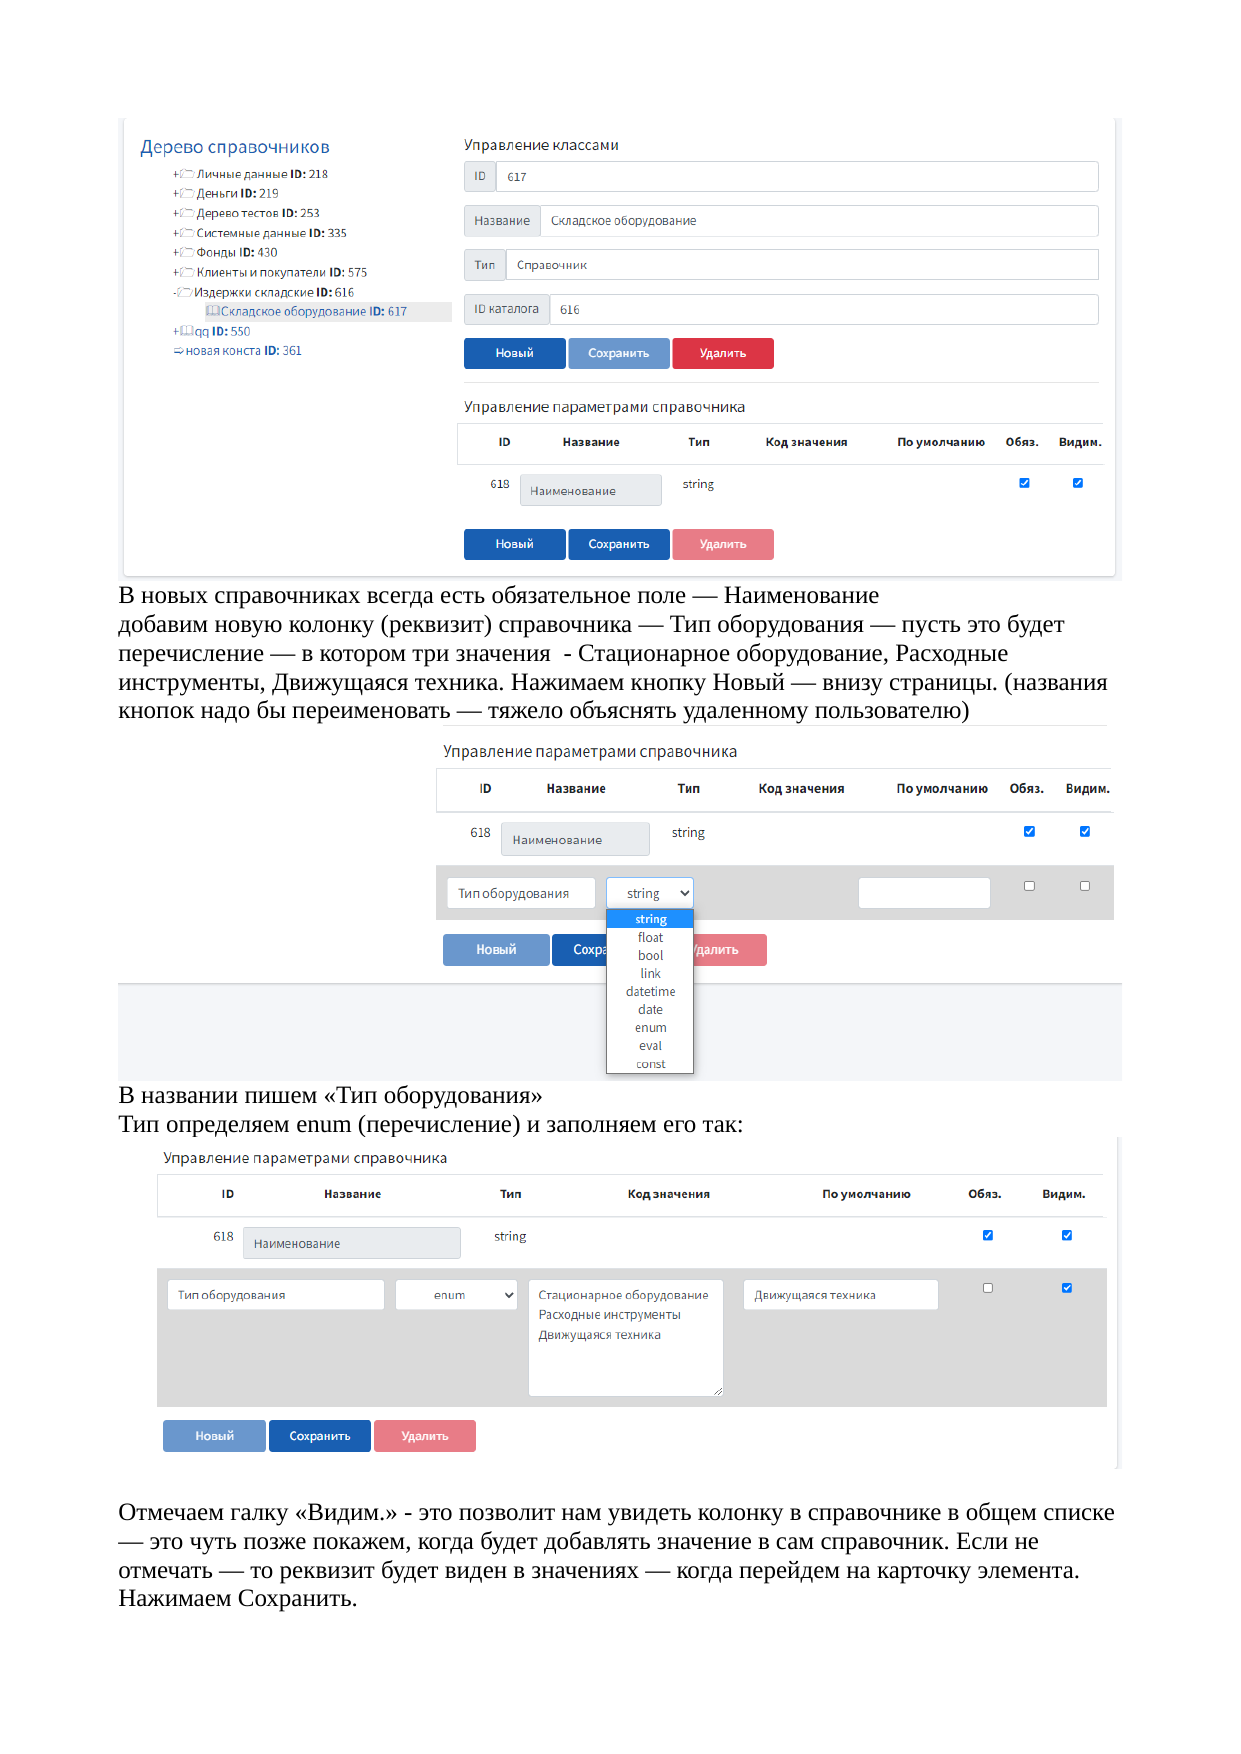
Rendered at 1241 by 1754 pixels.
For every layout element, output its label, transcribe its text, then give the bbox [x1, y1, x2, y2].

text Отмечаем галку «Видим.» - это позволит нам увидеть колонку в справочнике в общем списке — это чуть позже покажем, когда будет добавлять значение в сам справочник. Если не отмечать — то реквизит будет виден в значениях — когда перейдем на карточку элемента. [118, 1497, 1122, 1583]
text Тип определяем enum (перечисление) и заполняем его так: [118, 1109, 1122, 1137]
text В названии пишем «Тип оборудования» [118, 1081, 1122, 1109]
text Нажимаем Сохранить. [118, 1583, 1122, 1612]
text В новых справочниках всегда есть обязательное поле — Наименование [118, 581, 1122, 609]
text добавим новую колонку (реквизит) справочника — Тип оборудования — пусть это будет перечисление — в котором три значения - Стационарное оборудование, Расходные инструменты, Движущаяся техника. Нажимаем кнопку Новый — внизу страницы. (названия кнопок надо бы переименовать — тяжело объяснять удаленному пользователю) [118, 609, 1122, 724]
